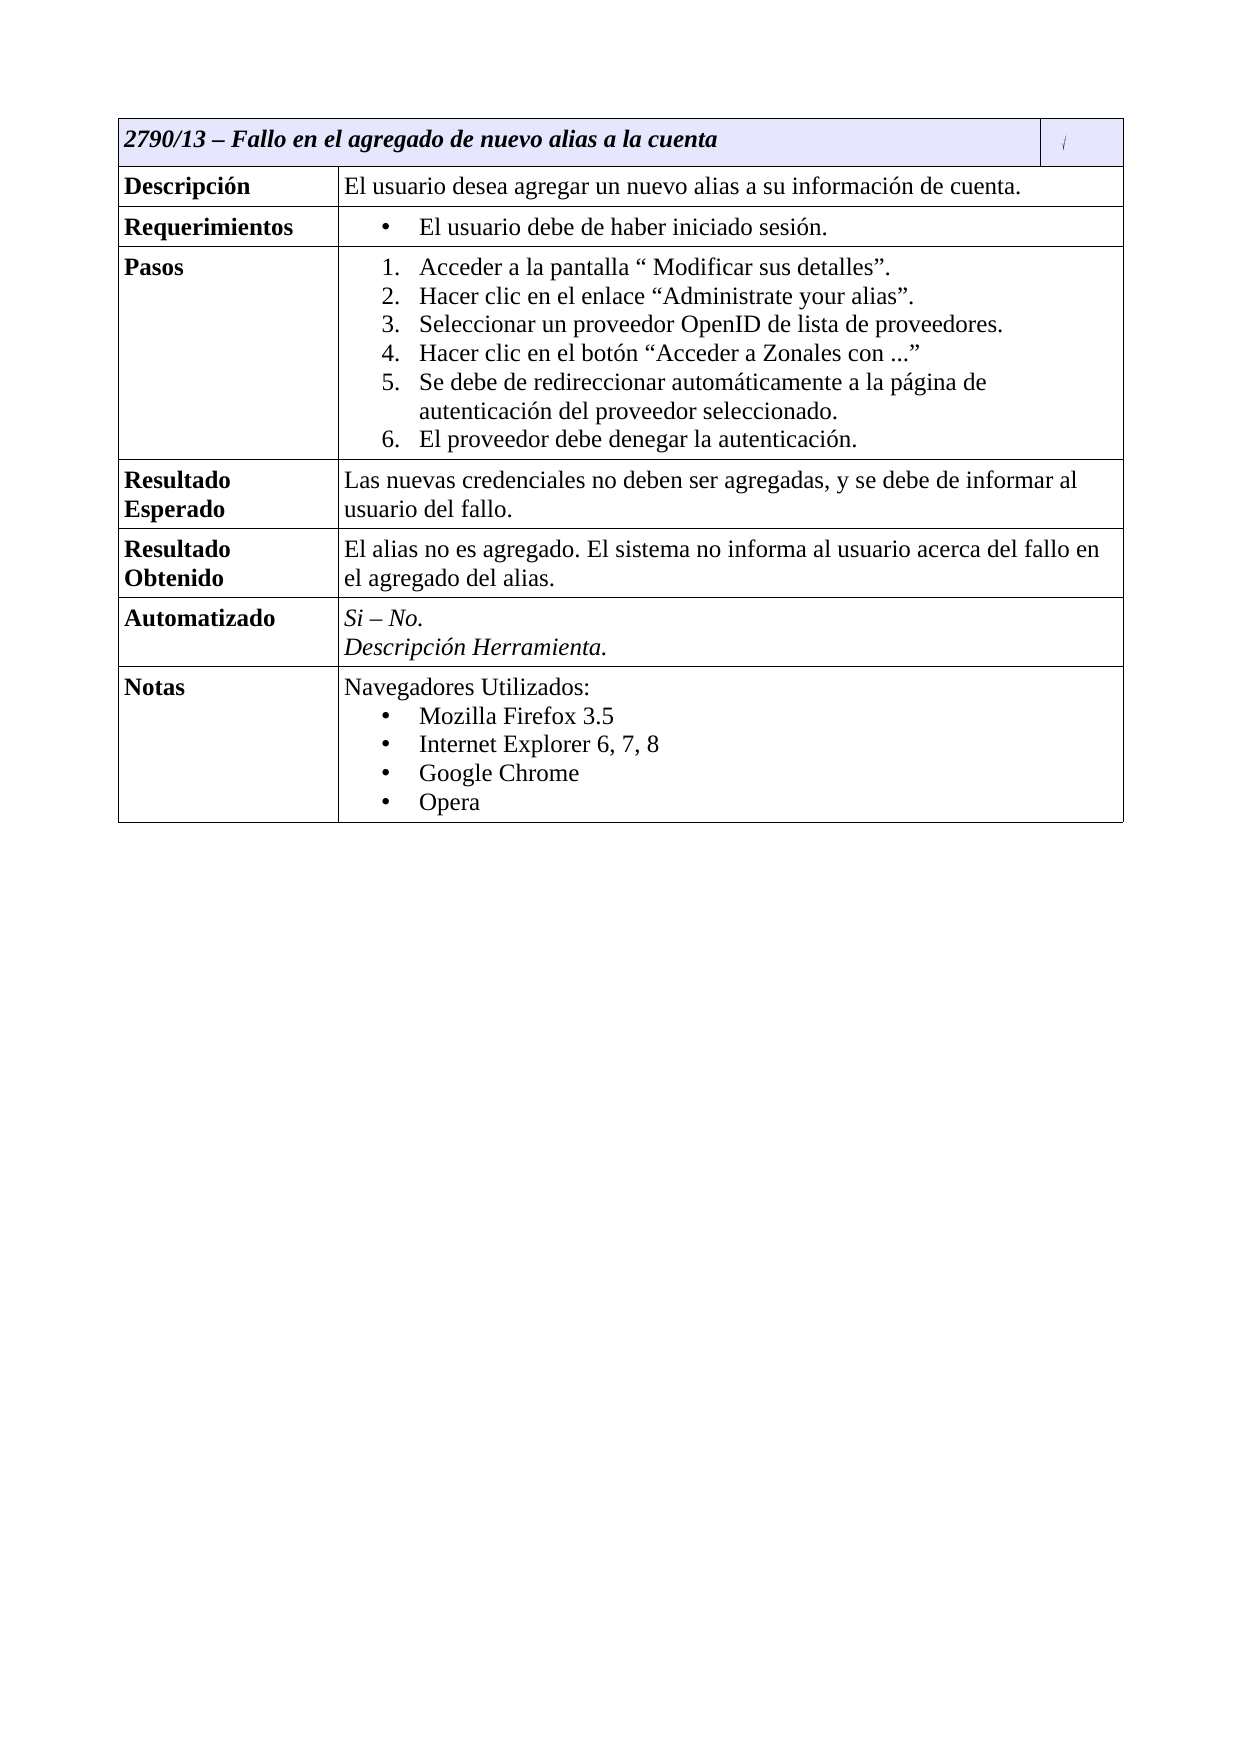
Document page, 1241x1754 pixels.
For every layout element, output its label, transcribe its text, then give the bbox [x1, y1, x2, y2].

table_cell Requerimientos [119, 207, 338, 246]
table_cell El usuario debe de haber iniciado sesión. [339, 207, 1123, 246]
table_header 2790/13 – Fallo en el agregado de nuevo alias a la cuenta [119, 119, 1040, 166]
table_cell Automatizado [119, 598, 338, 666]
table_cell Notas [119, 667, 338, 822]
table_cell El alias no es agregado. El sistema no informa al usuario acerca del fallo en el agregado del alias. [339, 529, 1123, 597]
table_cell Descripción [119, 167, 338, 206]
table_cell Navegadores Utilizados: Mozilla Firefox 3.5 Internet Explorer 6, 7, 8 Google Chrome Opera [339, 667, 1123, 822]
table_cell Resultado Obtenido [119, 529, 338, 597]
table_cell Acceder a la pantalla “ Modificar sus detalles”. Hacer clic en el enlace “Administrate your alias”. Seleccionar un proveedor OpenID de lista de proveedores. Hacer clic en el botón “Acceder a Zonales con ...” Se debe de redireccionar automáticamente a la página de autenticación del proveedor seleccionado. El proveedor debe denegar la autenticación. [339, 247, 1123, 459]
table_cell Pasos [119, 247, 338, 459]
table_cell El usuario desea agregar un nuevo alias a su información de cuenta. [339, 167, 1123, 206]
table_cell Resultado Esperado [119, 460, 338, 528]
table_cell Si – No. Descripción Herramienta. [339, 598, 1123, 666]
picture [1062, 133, 1067, 151]
table_header [1041, 119, 1123, 166]
table_cell Las nuevas credenciales no deben ser agregadas, y se debe de informar al usuario del fallo. [339, 460, 1123, 528]
